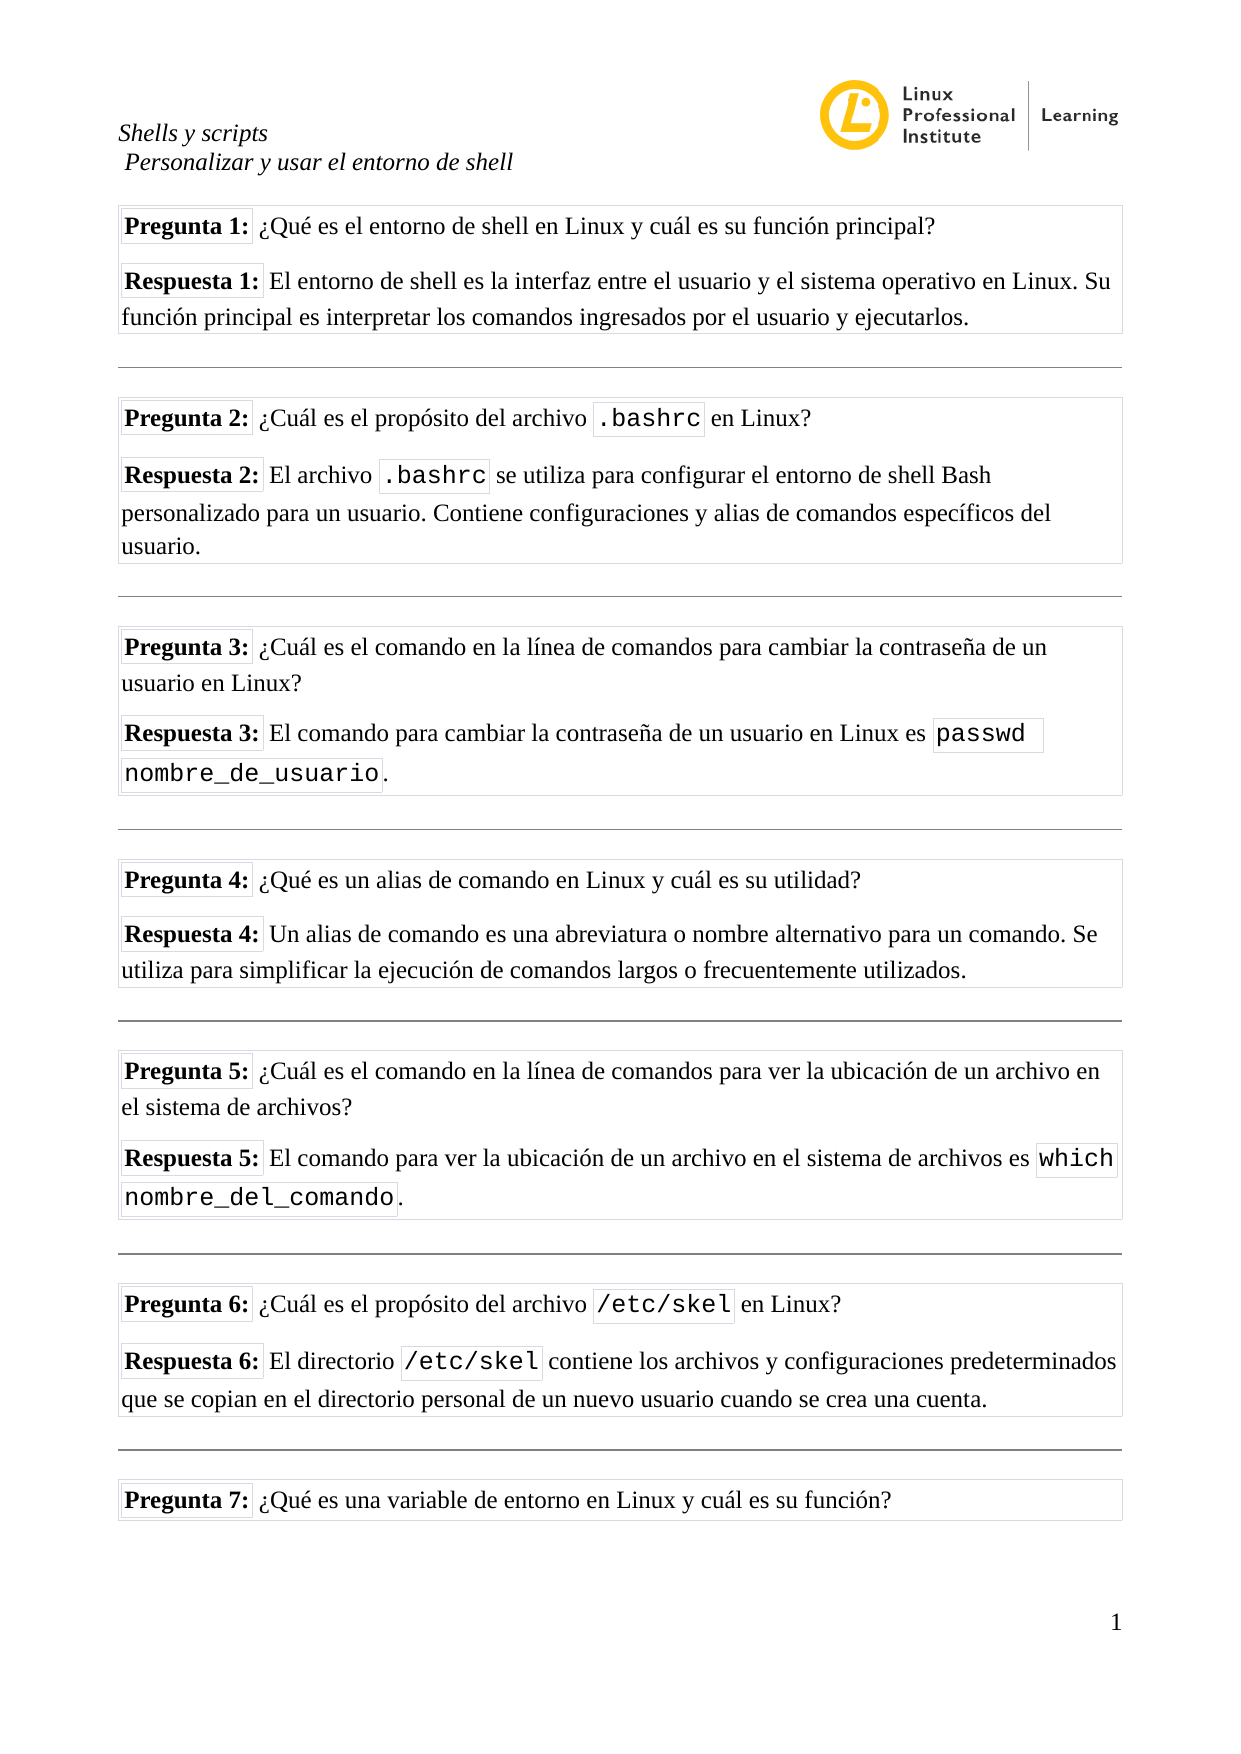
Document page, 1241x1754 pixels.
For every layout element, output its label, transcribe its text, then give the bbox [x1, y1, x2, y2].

text Respuesta 1: El entorno de shell es la interfaz entre el usuario y el sistema operativo en Linux. Su función principal es interpretar los comandos ingresados por el usuario y ejecutarlos. [119, 260, 1122, 333]
picture [819, 79, 1119, 151]
text Respuesta 2: El archivo .bashrc se utiliza para configurar el entorno de shell Bash personalizado para un usuario. Contiene configuraciones y alias de comandos específicos del usuario. [119, 454, 1122, 563]
text Respuesta 6: El directorio /etc/skel contiene los archivos y configuraciones predeterminados que se copian en el directorio personal de un nuevo usuario cuando se crea una cuenta. [119, 1340, 1122, 1416]
text Respuesta 3: El comando para cambiar la contraseña de un usuario en Linux es passwd nombre_de_usuario. [119, 712, 1122, 795]
text Pregunta 7: ¿Qué es una variable de entorno en Linux y cuál es su función? [119, 1480, 1122, 1520]
text Pregunta 1: ¿Qué es el entorno de shell en Linux y cuál es su función principal? [119, 206, 1122, 243]
text Pregunta 4: ¿Qué es un alias de comando en Linux y cuál es su utilidad? [119, 860, 1122, 897]
text Respuesta 4: Un alias de comando es una abreviatura o nombre alternativo para un comando. Se utiliza para simplificar la ejecución de comandos largos o frecuentemente utilizados. [119, 913, 1122, 987]
text Pregunta 5: ¿Cuál es el comando en la línea de comandos para ver la ubicación de un archivo en el sistema de archivos? [119, 1051, 1122, 1121]
text Pregunta 6: ¿Cuál es el propósito del archivo /etc/skel en Linux? [119, 1284, 1122, 1323]
text Pregunta 2: ¿Cuál es el propósito del archivo .bashrc en Linux? [119, 398, 1122, 437]
text Respuesta 5: El comando para ver la ubicación de un archivo en el sistema de archivos es which nombre_del_comando. [119, 1137, 1122, 1219]
text Pregunta 3: ¿Cuál es el comando en la línea de comandos para cambiar la contraseña de un usuario en Linux? [119, 627, 1122, 697]
